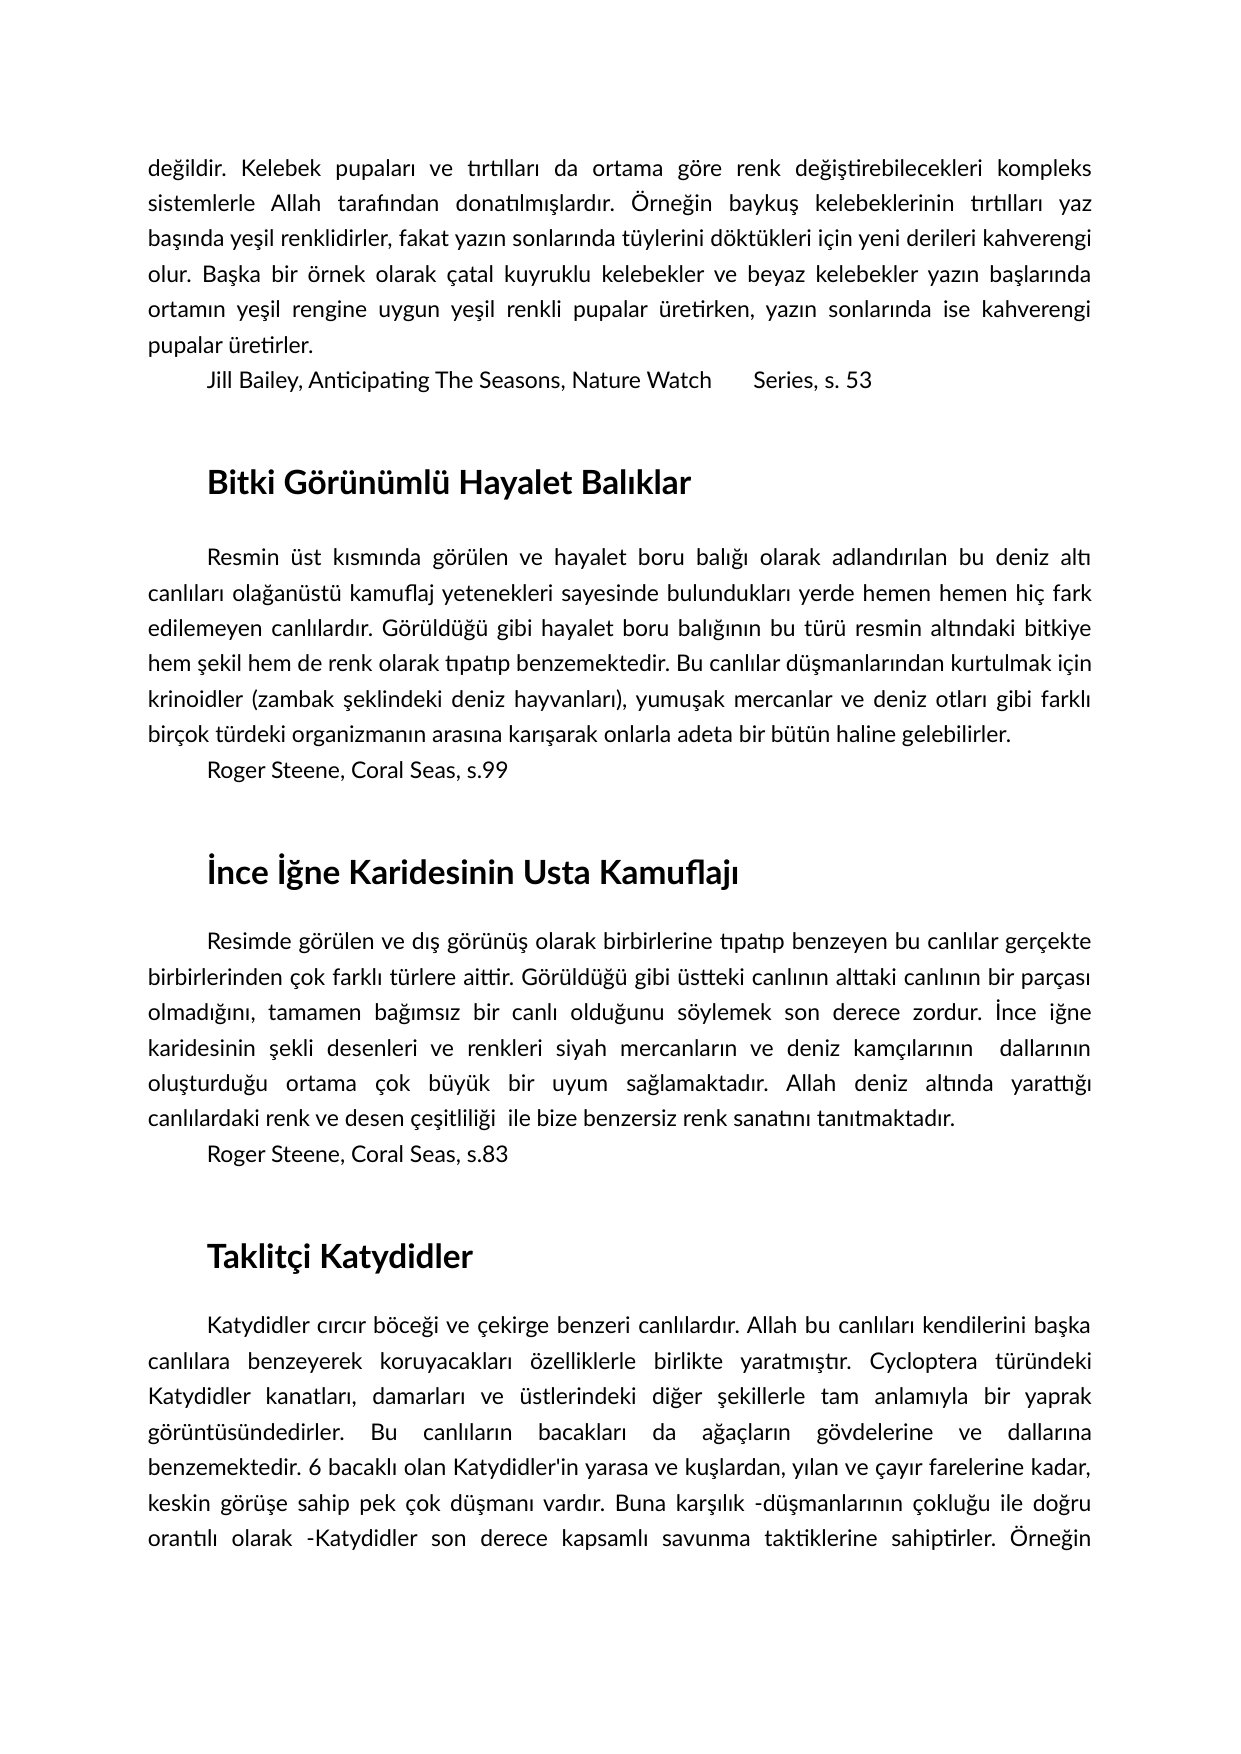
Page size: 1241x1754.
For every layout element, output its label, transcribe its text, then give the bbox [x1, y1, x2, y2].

text Resimde görülen ve dış görünüş olarak birbirlerine tıpatıp benzeyen bu canlılar gerçekte birbirlerinden çok farklı türlere aittir. Görüldüğü gibi üstteki canlının alttaki canlının bir parçası olmadığını, tamamen bağımsız bir canlı olduğunu söylemek son derece zordur. İnce iğne karidesinin şekli desenleri ve renkleri siyah mercanların ve deniz kamçılarının dallarının oluşturduğu ortama çok büyük bir uyum sağlamaktadır. Allah deniz altında yarattığı canlılardaki renk ve desen çeşitliliği ile bize benzersiz renk sanatını tanıtmaktadır. [148, 921, 1093, 1134]
text Roger Steene, Coral Seas, s.99 [148, 750, 1093, 785]
text Roger Steene, Coral Seas, s.83 [148, 1134, 1093, 1169]
subtitle Taklitçi Katydidler [148, 1240, 1093, 1276]
text Resmin üst kısmında görülen ve hayalet boru balığı olarak adlandırılan bu deniz altı canlıları olağanüstü kamuflaj yetenekleri sayesinde bulundukları yerde hemen hemen hiç fark edilemeyen canlılardır. Görüldüğü gibi hayalet boru balığının bu türü resmin altındaki bitkiye hem şekil hem de renk olarak tıpatıp benzemektedir. Bu canlılar düşmanlarından kurtulmak için krinoidler (zambak şeklindeki deniz hayvanları), yumuşak mercanlar ve deniz otları gibi farklı birçok türdeki organizmanın arasına karışarak onlarla adeta bir bütün haline gelebilirler. [148, 537, 1093, 750]
text değildir. Kelebek pupaları ve tırtılları da ortama göre renk değiştirebilecekleri kompleks sistemlerle Allah tarafından donatılmışlardır. Örneğin baykuş kelebeklerinin tırtılları yaz başında yeşil renklidirler, fakat yazın sonlarında tüylerini döktükleri için yeni derileri kahverengi olur. Başka bir örnek olarak çatal kuyruklu kelebekler ve beyaz kelebekler yazın başlarında ortamın yeşil rengine uygun yeşil renkli pupalar üretirken, yazın sonlarında ise kahverengi pupalar üretirler. [148, 148, 1093, 360]
subtitle Bitki Görünümlü Hayalet Balıklar [148, 466, 1093, 502]
text Katydidler cırcır böceği ve çekirge benzeri canlılardır. Allah bu canlıları kendilerini başka canlılara benzeyerek koruyacakları özelliklerle birlikte yaratmıştır. Cycloptera türündeki Katydidler kanatları, damarları ve üstlerindeki diğer şekillerle tam anlamıyla bir yaprak görüntüsündedirler. Bu canlıların bacakları da ağaçların gövdelerine ve dallarına benzemektedir. 6 bacaklı olan Katydidler'in yarasa ve kuşlardan, yılan ve çayır farelerine kadar, keskin görüşe sahip pek çok düşmanı vardır. Buna karşılık -düşmanlarının çokluğu ile doğru orantılı olarak -Katydidler son derece kapsamlı savunma taktiklerine sahiptirler. Örneğin [148, 1306, 1093, 1553]
text Jill Bailey, Anticipating The Seasons, Nature Watch Series, s. 53 [148, 360, 1093, 396]
subtitle İnce İğne Karidesinin Usta Kamuflajı [148, 856, 1093, 891]
